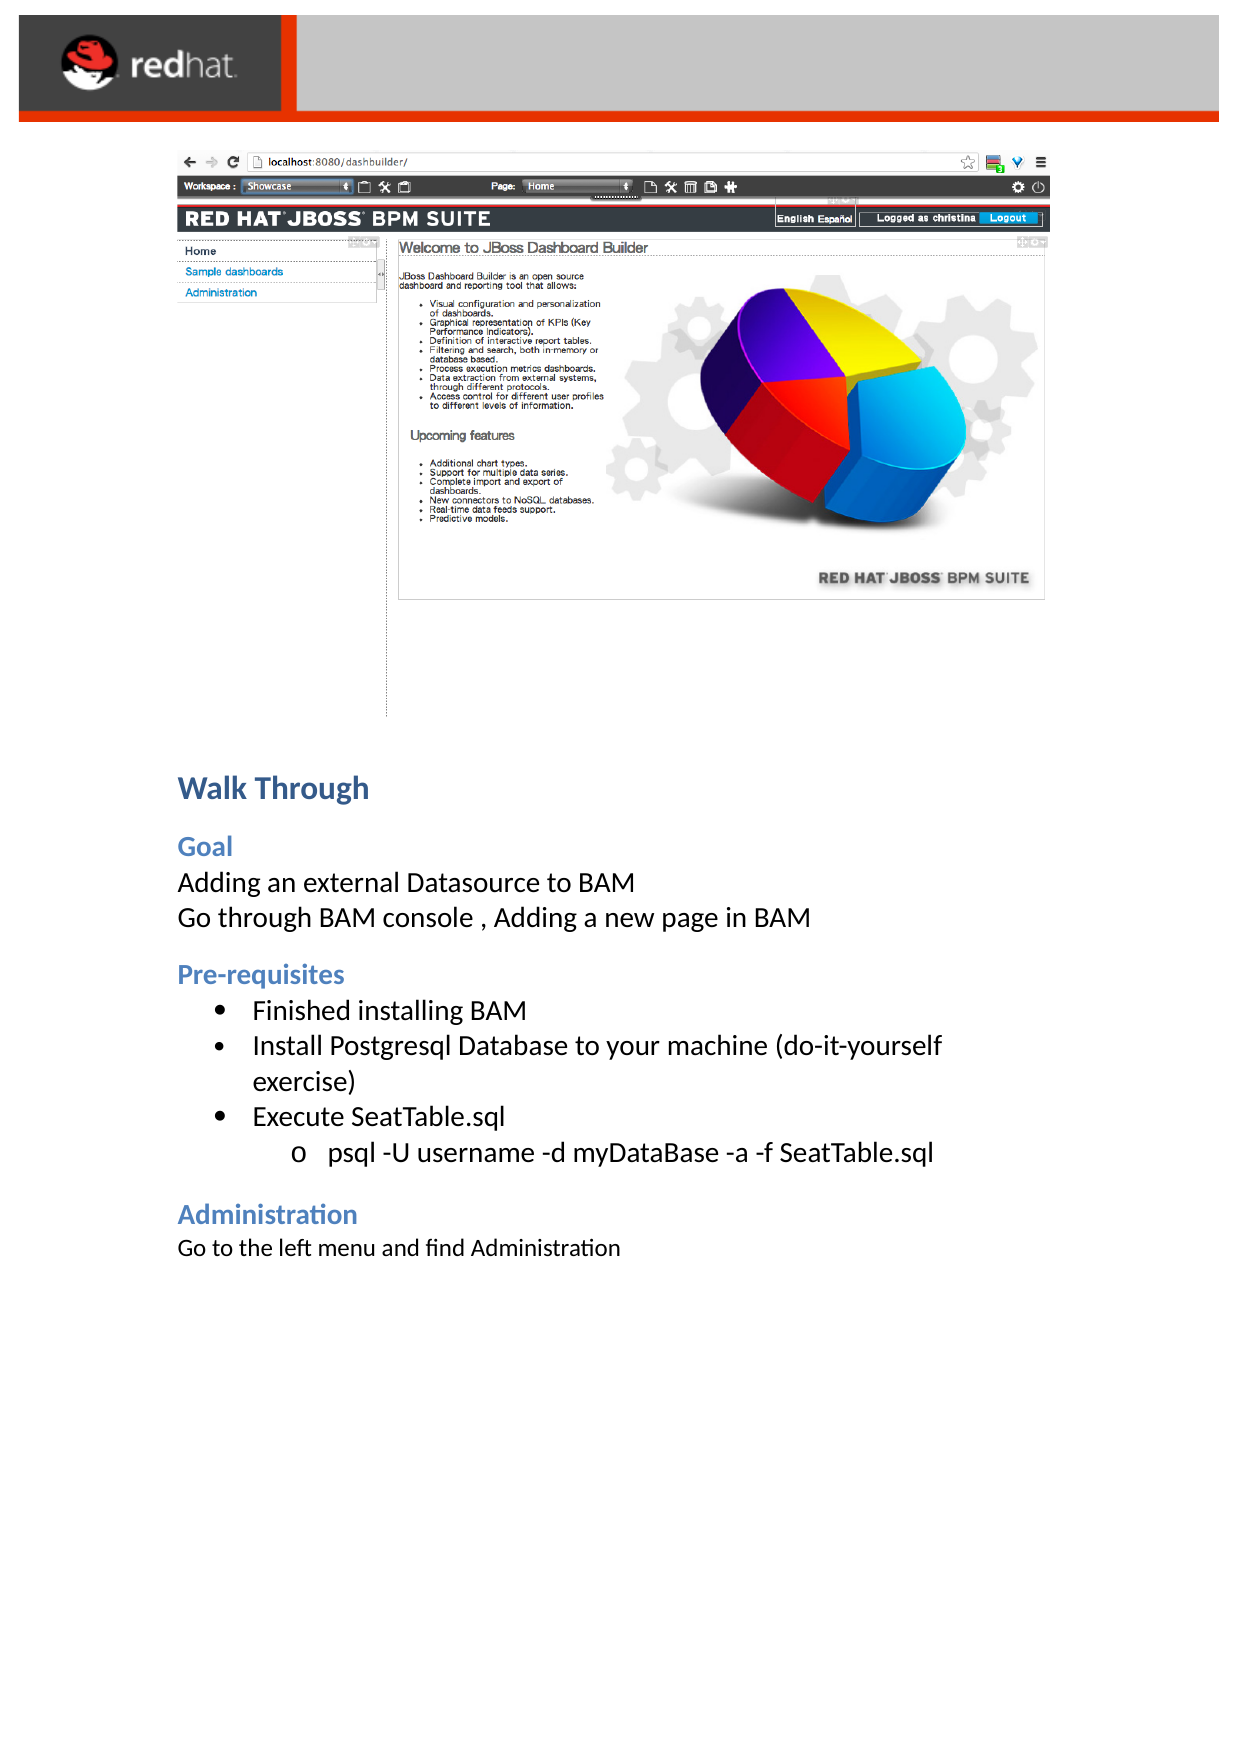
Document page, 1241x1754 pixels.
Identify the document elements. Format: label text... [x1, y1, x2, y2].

text Go through BAM console , Adding a new page in BAM [177, 899, 1053, 935]
list psql -U username -d myDataBase -a -f SeatTable.sql [290, 1134, 1053, 1171]
list Execute SeatTable.sql [215, 1098, 1053, 1134]
subtitle Goal [177, 828, 1053, 864]
subtitle Pre-requisites [177, 956, 1053, 992]
list Finished installing BAM [215, 992, 1053, 1027]
picture [177, 150, 1050, 717]
list Install Postgresql Database to your machine (do-it-yourself exercise) [215, 1027, 1053, 1098]
subtitle Walk Through [177, 767, 1053, 807]
subtitle Administration [177, 1196, 1053, 1232]
text Adding an external Datasource to BAM [177, 864, 1053, 899]
text Go to the left menu and find Administration [177, 1232, 1053, 1262]
